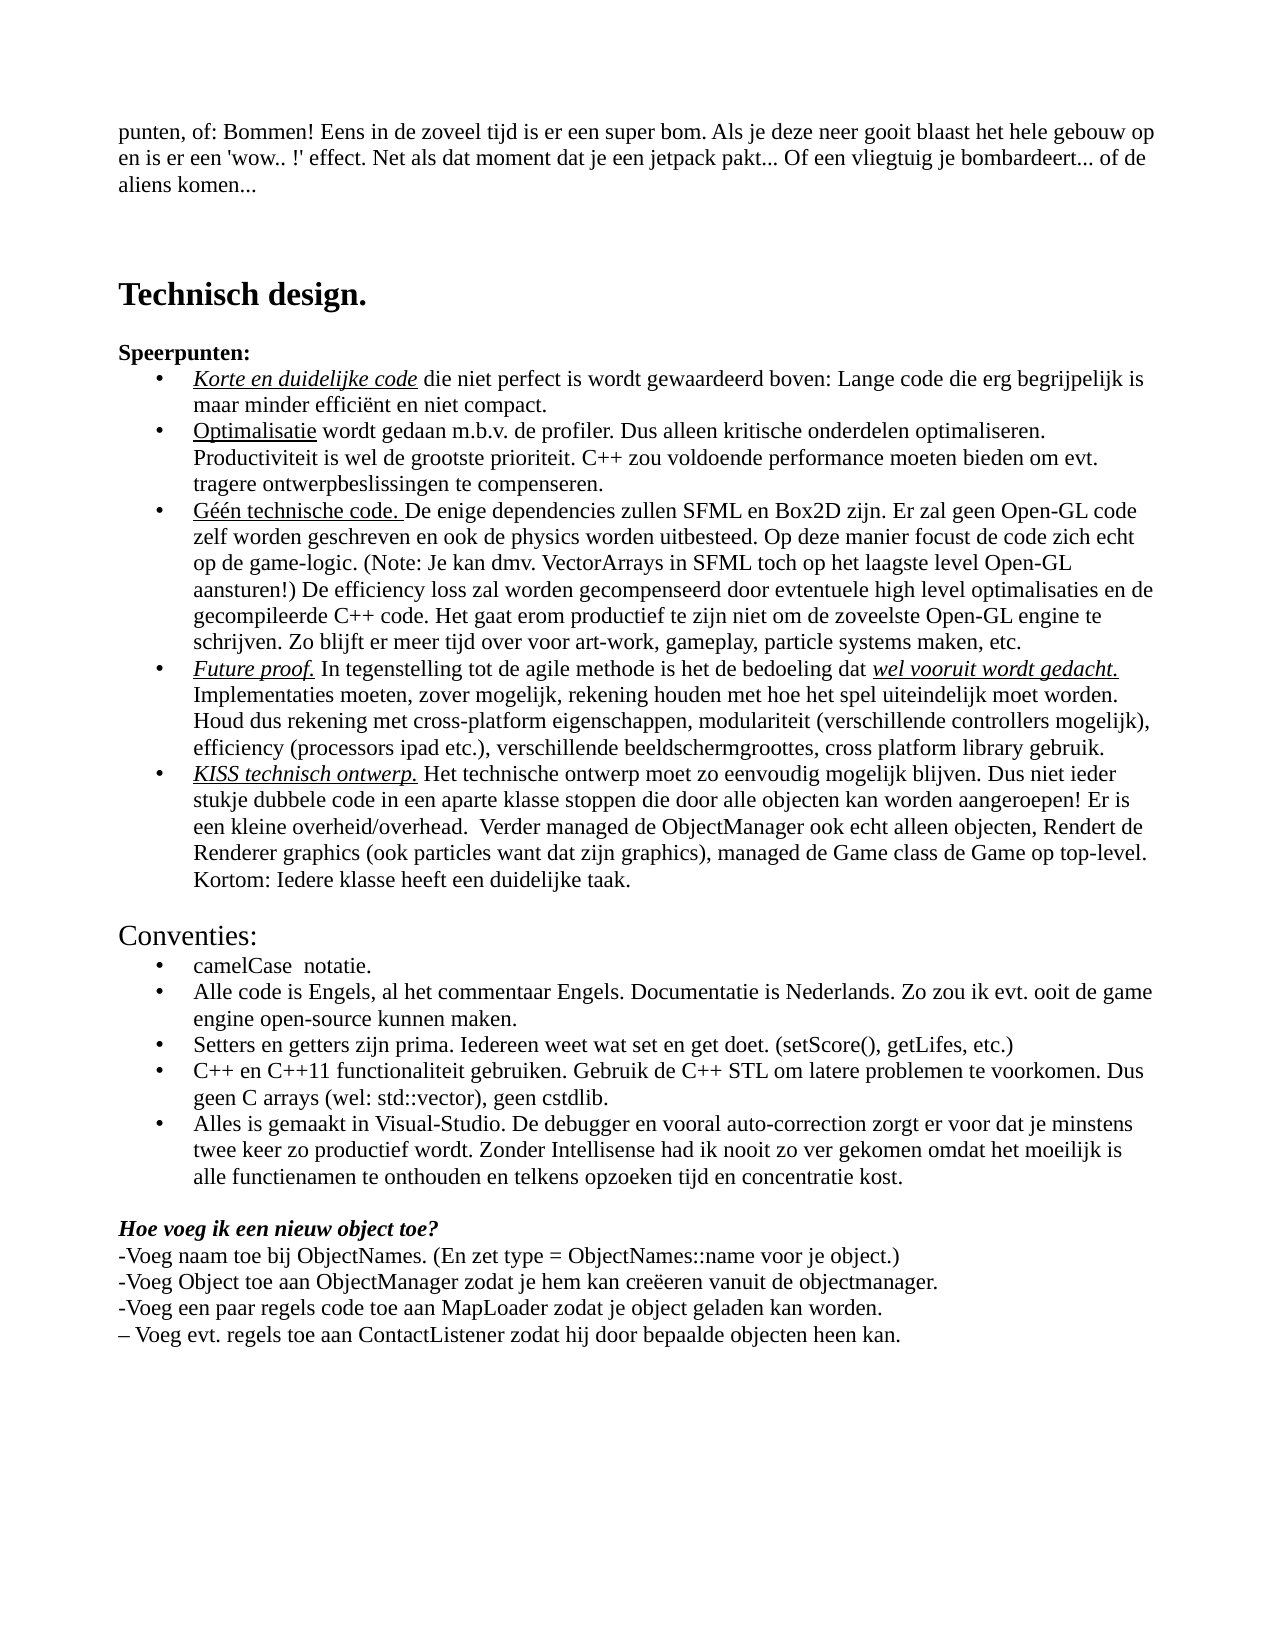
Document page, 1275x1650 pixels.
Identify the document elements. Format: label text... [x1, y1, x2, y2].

text Conventies: [118, 918, 1157, 952]
list Alles is gemaakt in Visual-Studio. De debugger en vooral auto-correction zorgt er voor dat je minstens twee keer zo productief wordt. Zonder Intellisense had ik nooit zo ver gekomen omdat het moeilijk is alle functienamen te onthouden en telkens opzoeken tijd en concentratie kost. [156, 1110, 1157, 1189]
list Optimalisatie wordt gedaan m.b.v. de profiler. Dus alleen kritische onderdelen optimaliseren. Productiviteit is wel de grootste prioriteit. C++ zou voldoende performance moeten bieden om evt. tragere ontwerpbeslissingen te compenseren. [156, 418, 1157, 497]
text -Voeg een paar regels code toe aan MapLoader zodat je object geladen kan worden. [118, 1294, 1157, 1321]
list KISS technisch ontwerp. Het technische ontwerp moet zo eenvoudig mogelijk blijven. Dus niet ieder stukje dubbele code in een aparte klasse stoppen die door alle objecten kan worden aangeroepen! Er is een kleine overheid/overhead. Verder managed de ObjectManager ook echt alleen objecten, Rendert de Renderer graphics (ook particles want dat zijn graphics), managed de Game class de Game op top-level. Kortom: Iedere klasse heeft een duidelijke taak. [156, 760, 1157, 892]
text Speerpunten: [118, 338, 1157, 365]
list Setters en getters zijn prima. Iedereen weet wat set en get doet. (setScore(), getLifes, etc.) [156, 1031, 1157, 1057]
list Korte en duidelijke code die niet perfect is wordt gewaardeerd boven: Lange code die erg begrijpelijk is maar minder efficiënt en niet compact. [156, 365, 1157, 418]
list Alle code is Engels, al het commentaar Engels. Documentatie is Nederlands. Zo zou ik evt. ooit de game engine open-source kunnen maken. [156, 978, 1157, 1031]
list Future proof. In tegenstelling tot de agile methode is het de bedoeling dat wel vooruit wordt gedacht. Implementaties moeten, zover mogelijk, rekening houden met hoe het spel uiteindelijk moet worden. Houd dus rekening met cross-platform eigenschappen, modulariteit (verschillende controllers mogelijk), efficiency (processors ipad etc.), verschillende beeldschermgroottes, cross platform library gebruik. [156, 655, 1157, 760]
text Hoe voeg ik een nieuw object toe? [118, 1215, 1157, 1242]
text -Voeg Object toe aan ObjectManager zodat je hem kan creëeren vanuit de objectmanager. [118, 1268, 1157, 1294]
text – Voeg evt. regels toe aan ContactListener zodat hij door bepaalde objecten heen kan. [118, 1321, 1157, 1347]
text punten, of: Bommen! Eens in de zoveel tijd is er een super bom. Als je deze neer gooit blaast het hele gebouw op en is er een 'wow.. !' effect. Net als dat moment dat je een jetpack pakt... Of een vliegtuig je bombardeert... of de aliens komen... [118, 118, 1157, 197]
list camelCase notatie. [156, 952, 1157, 978]
text -Voeg naam toe bij ObjectNames. (En zet type = ObjectNames::name voor je object.) [118, 1242, 1157, 1268]
text Technisch design. [118, 274, 1157, 312]
list Géén technische code. De enige dependencies zullen SFML en Box2D zijn. Er zal geen Open-GL code zelf worden geschreven en ook de physics worden uitbesteed. Op deze manier focust de code zich echt op de game-logic. (Note: Je kan dmv. VectorArrays in SFML toch op het laagste level Open-GL aansturen!) De efficiency loss zal worden gecompenseerd door evtentuele high level optimalisaties en de gecompileerde C++ code. Het gaat erom productief te zijn niet om de zoveelste Open-GL engine te schrijven. Zo blijft er meer tijd over voor art-work, gameplay, particle systems maken, etc. [156, 497, 1157, 655]
list C++ en C++11 functionaliteit gebruiken. Gebruik de C++ STL om latere problemen te voorkomen. Dus geen C arrays (wel: std::vector), geen cstdlib. [156, 1057, 1157, 1110]
